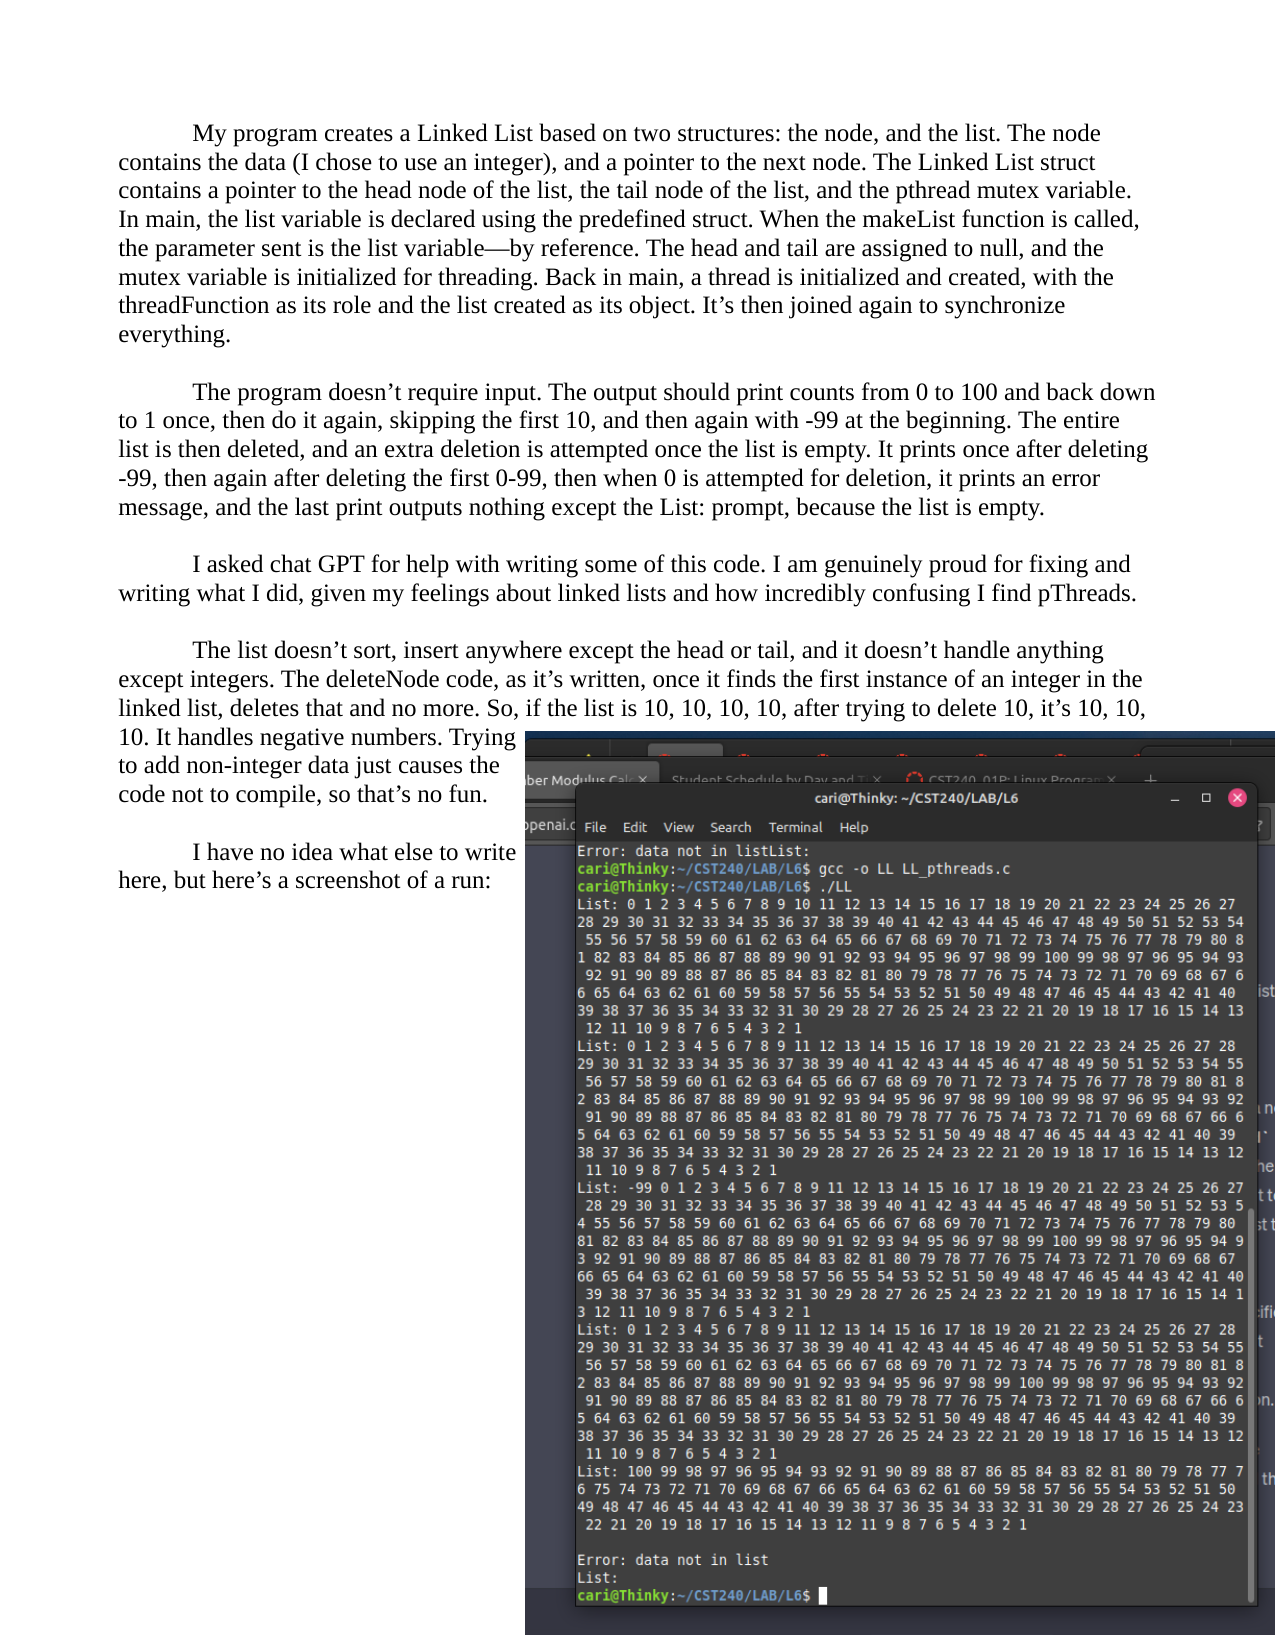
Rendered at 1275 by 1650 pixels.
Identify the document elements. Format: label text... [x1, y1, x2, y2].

text I asked chat GPT for help with writing some of this code. I am genuinely proud for fixing and writing what I did, given my feelings about linked lists and how incredibly confusing I find pThreads. The list doesn’t sort, insert anywhere except the head or tail, and it doesn’t handle anything except integers. The deleteNode code, as it’s written, once it finds the first instance of an integer in the linked list, deletes that and no more. So, if the list is 10, 10, 10, 10, after trying to delete 10, it’s 10, 10, 10. It handles negative numbers. Trying to add non-integer data just causes the code not to compile, so that’s no fun. [118, 549, 1157, 808]
text I have no idea what else to write here, but here’s a screenshot of a run: [118, 837, 1157, 894]
text My program creates a Linked List based on two structures: the node, and the list. The node contains the data (I chose to use an integer), and a pointer to the next node. The Linked List struct contains a pointer to the head node of the list, the tail node of the list, and the pthread mutex variable. In main, the list variable is declared using the predefined struct. When the makeList function is called, the parameter sent is the list variable—by reference. The head and tail are assigned to null, and the mutex variable is initialized for threading. Back in main, a thread is initialized and created, with the threadFunction as its role and the list created as its object. It’s then joined again to synchronize everything. The program doesn’t require input. The output should print counts from 0 to 100 and back down to 1 once, then do it again, skipping the first 10, and then again with -99 at the beginning. The entire list is then deleted, and an extra deletion is attempted once the list is empty. It prints once after deleting -99, then again after deleting the first 0-99, then when 0 is attempted for deletion, it prints an error message, and the last print outputs nothing except the List: prompt, because the list is empty. [118, 118, 1157, 521]
